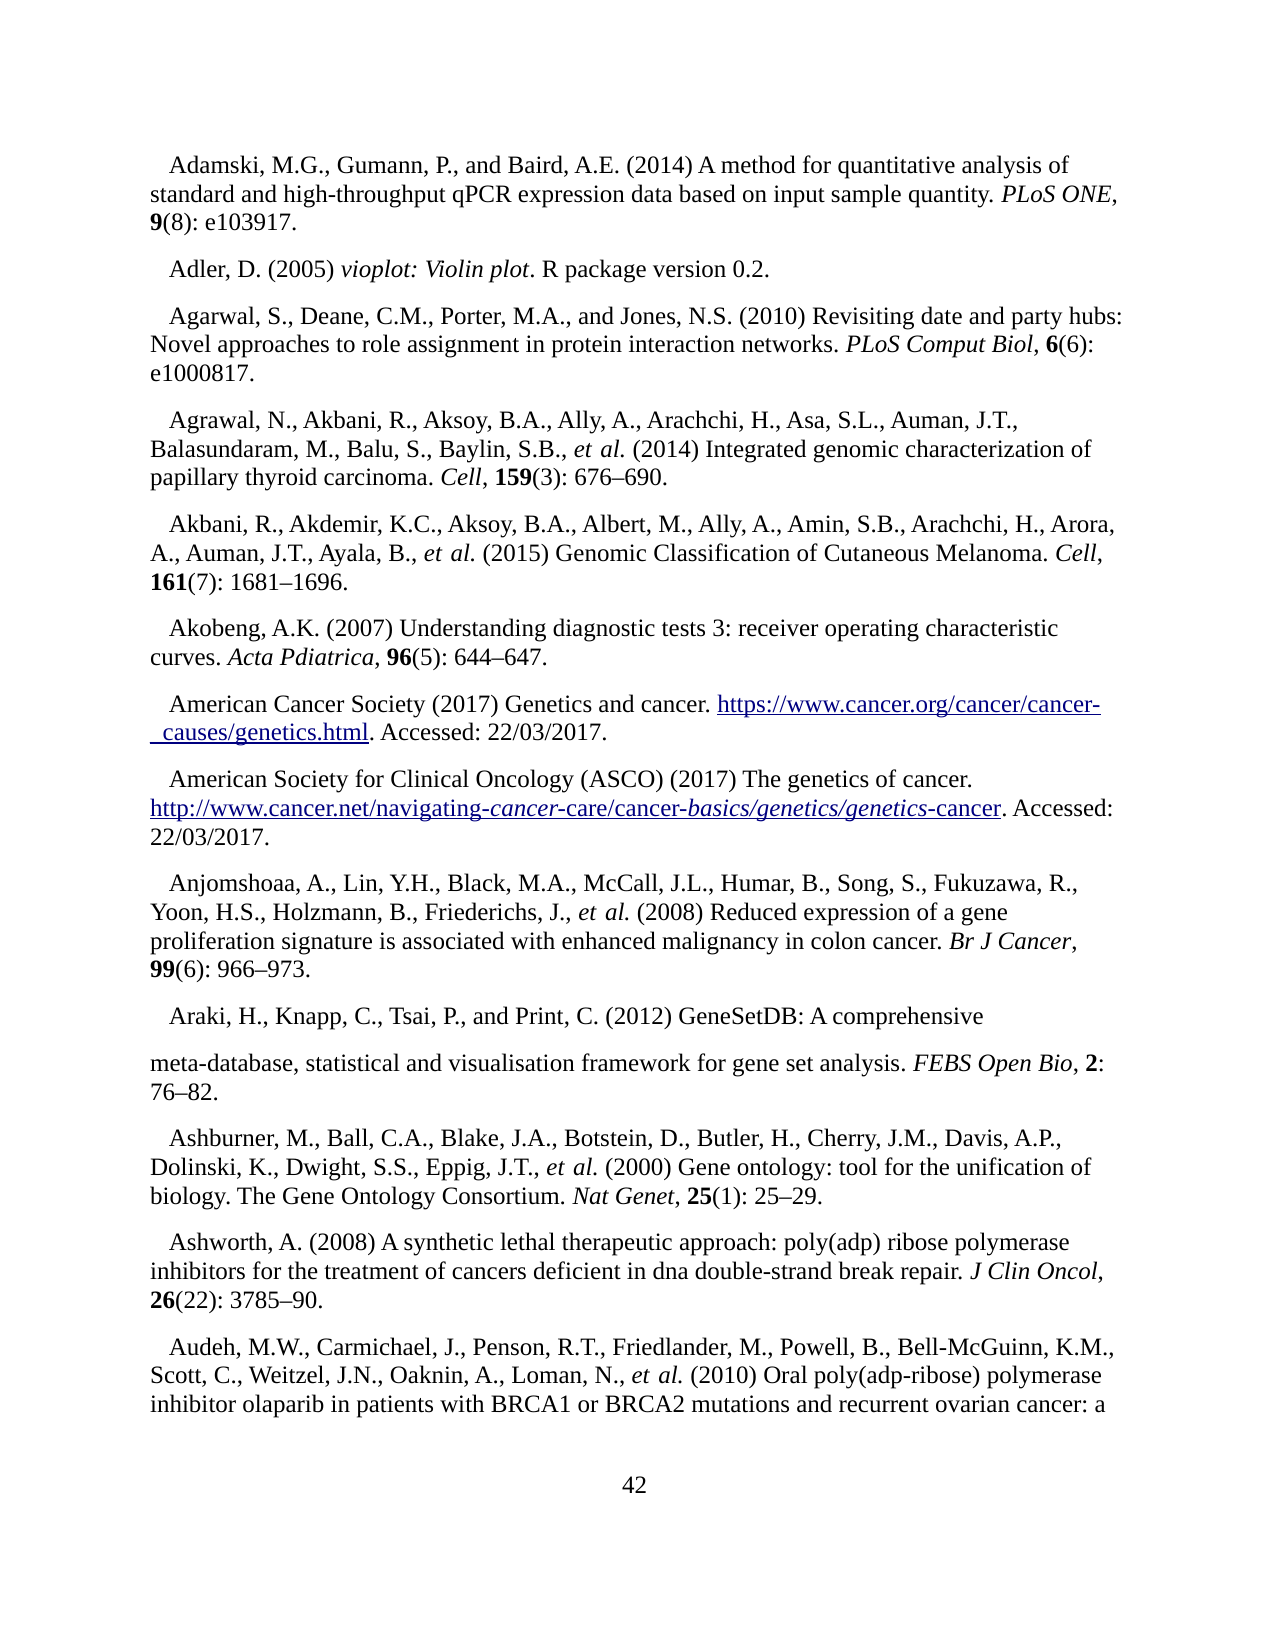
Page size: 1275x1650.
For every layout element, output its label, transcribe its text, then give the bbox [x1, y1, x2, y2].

text Agarwal, S., Deane, C.M., Porter, M.A., and Jones, N.S. (2010) Revisiting date and party hubs: Novel approaches to role assignment in protein interaction networks. PLoS Comput Biol, 6(6): e1000817. [150, 301, 1125, 387]
text Araki, H., Knapp, C., Tsai, P., and Print, C. (2012) GeneSetDB: A comprehensive [150, 1001, 1125, 1030]
text Akbani, R., Akdemir, K.C., Aksoy, B.A., Albert, M., Ally, A., Amin, S.B., Arachchi, H., Arora, A., Auman, J.T., Ayala, B., et al. (2015) Genomic Classification of Cutaneous Melanoma. Cell, 161(7): 1681–1696. [150, 509, 1125, 595]
text Ashburner, M., Ball, C.A., Blake, J.A., Botstein, D., Butler, H., Cherry, J.M., Davis, A.P., Dolinski, K., Dwight, S.S., Eppig, J.T., et al. (2000) Gene ontology: tool for the unification of biology. The Gene Ontology Consortium. Nat Genet, 25(1): 25–29. [150, 1123, 1125, 1209]
text Adamski, M.G., Gumann, P., and Baird, A.E. (2014) A method for quantitative analysis of standard and high-throughput qPCR expression data based on input sample quantity. PLoS ONE, 9(8): e103917. [150, 150, 1125, 236]
text Agrawal, N., Akbani, R., Aksoy, B.A., Ally, A., Arachchi, H., Asa, S.L., Auman, J.T., Balasundaram, M., Balu, S., Baylin, S.B., et al. (2014) Integrated genomic characterization of papillary thyroid carcinoma. Cell, 159(3): 676–690. [150, 405, 1125, 491]
text Ashworth, A. (2008) A synthetic lethal therapeutic approach: poly(adp) ribose polymerase inhibitors for the treatment of cancers deficient in dna double-strand break repair. J Clin Oncol, 26(22): 3785–90. [150, 1227, 1125, 1314]
text Adler, D. (2005) vioplot: Violin plot. R package version 0.2. [150, 254, 1125, 283]
text Anjomshoaa, A., Lin, Y.H., Black, M.A., McCall, J.L., Humar, B., Song, S., Fukuzawa, R., Yoon, H.S., Holzmann, B., Friederichs, J., et al. (2008) Reduced expression of a gene proliferation signature is associated with enhanced malignancy in colon cancer. Br J Cancer, 99(6): 966–973. [150, 868, 1125, 983]
text American Society for Clinical Oncology (ASCO) (2017) The genetics of cancer. http://www.cancer.net/navigating-cancer-care/cancer-basics/genetics/genetics-cancer. Accessed: 22/03/2017. [150, 764, 1125, 850]
text American Cancer Society (2017) Genetics and cancer. https://www.cancer.org/cancer/cancer-_causes/genetics.html. Accessed: 22/03/2017. [150, 689, 1125, 746]
text Audeh, M.W., Carmichael, J., Penson, R.T., Friedlander, M., Powell, B., Bell-McGuinn, K.M., Scott, C., Weitzel, J.N., Oaknin, A., Loman, N., et al. (2010) Oral poly(adp-ribose) polymerase inhibitor olaparib in patients with BRCA1 or BRCA2 mutations and recurrent ovarian cancer: a [150, 1332, 1125, 1418]
text meta-database, statistical and visualisation framework for gene set analysis. FEBS Open Bio, 2: 76–82. [150, 1048, 1125, 1105]
text Akobeng, A.K. (2007) Understanding diagnostic tests 3: receiver operating characteristic curves. Acta Pdiatrica, 96(5): 644–647. [150, 613, 1125, 671]
